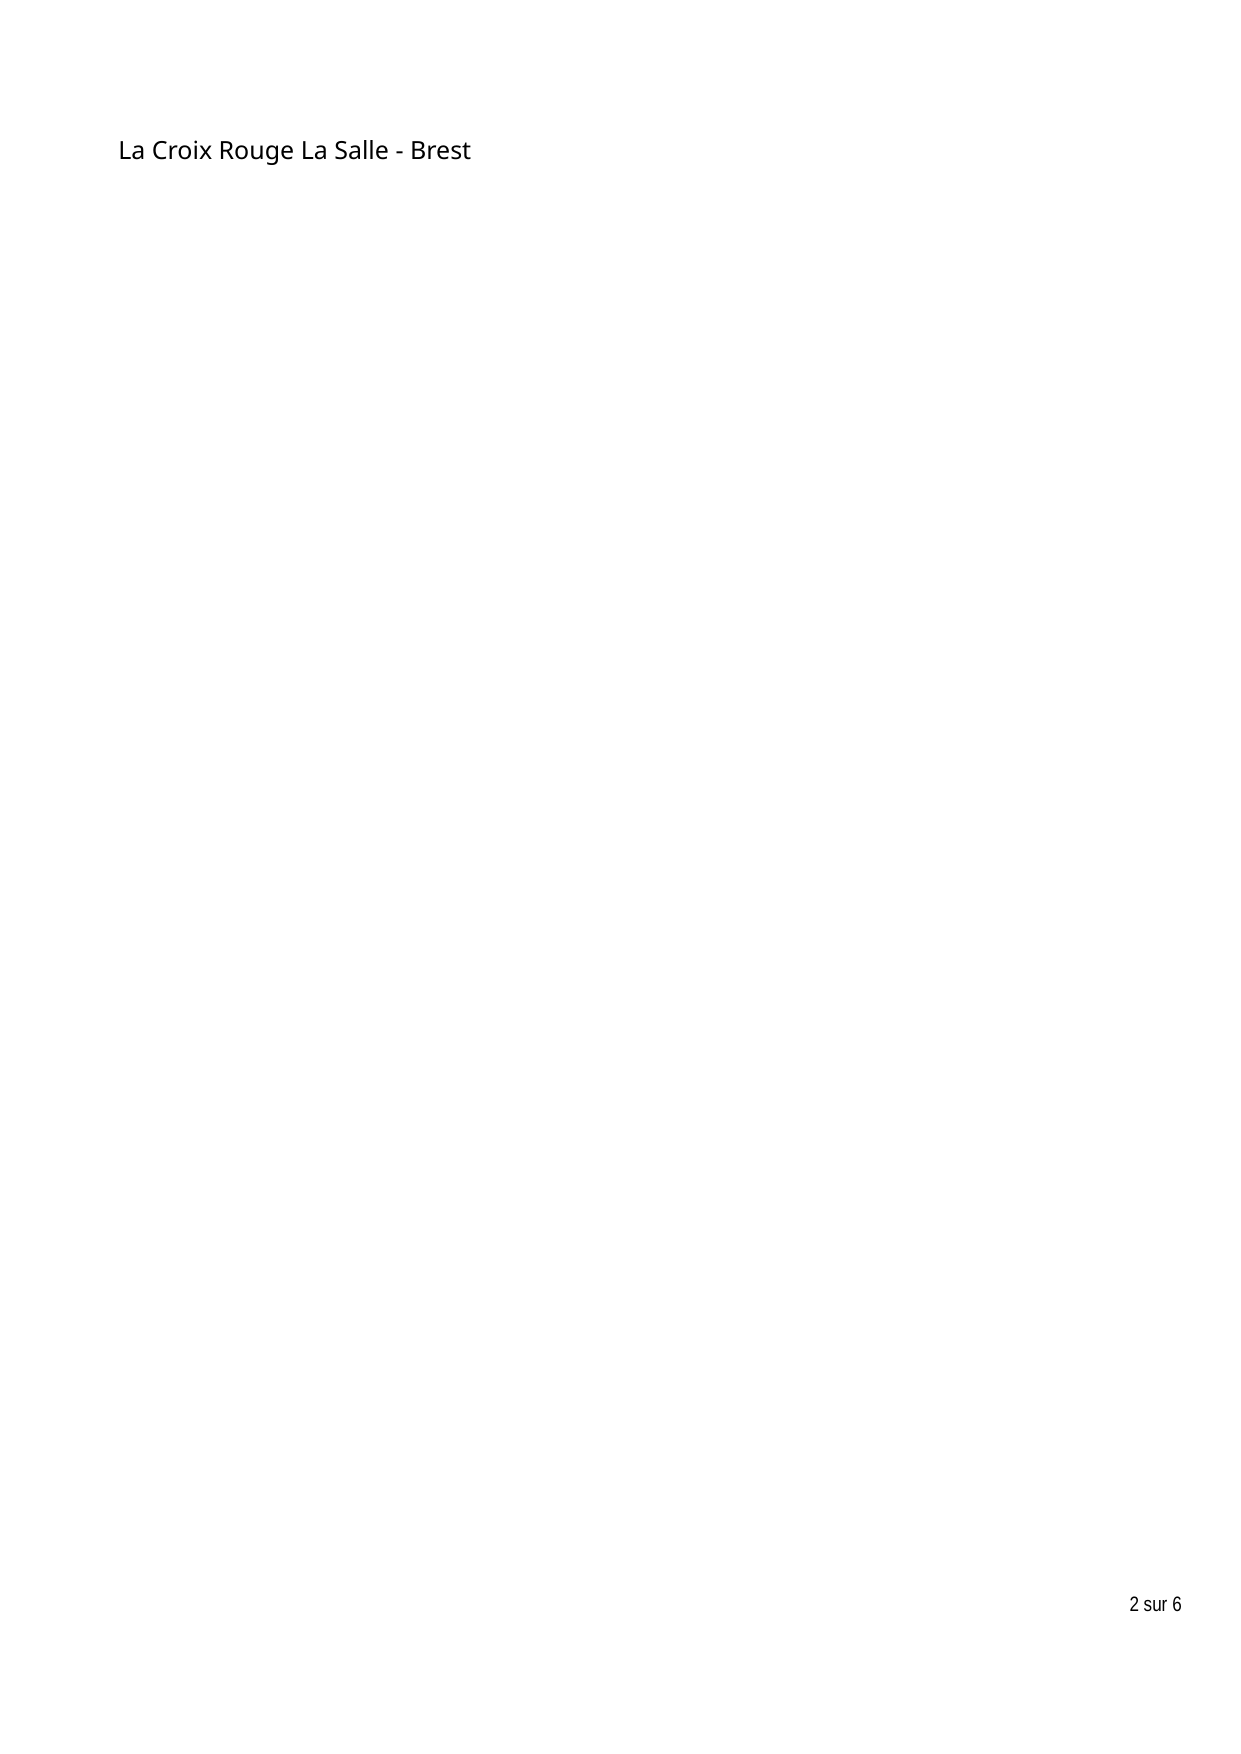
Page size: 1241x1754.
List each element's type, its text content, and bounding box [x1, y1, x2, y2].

text La Croix Rouge La Salle - Brest [118, 133, 1181, 167]
